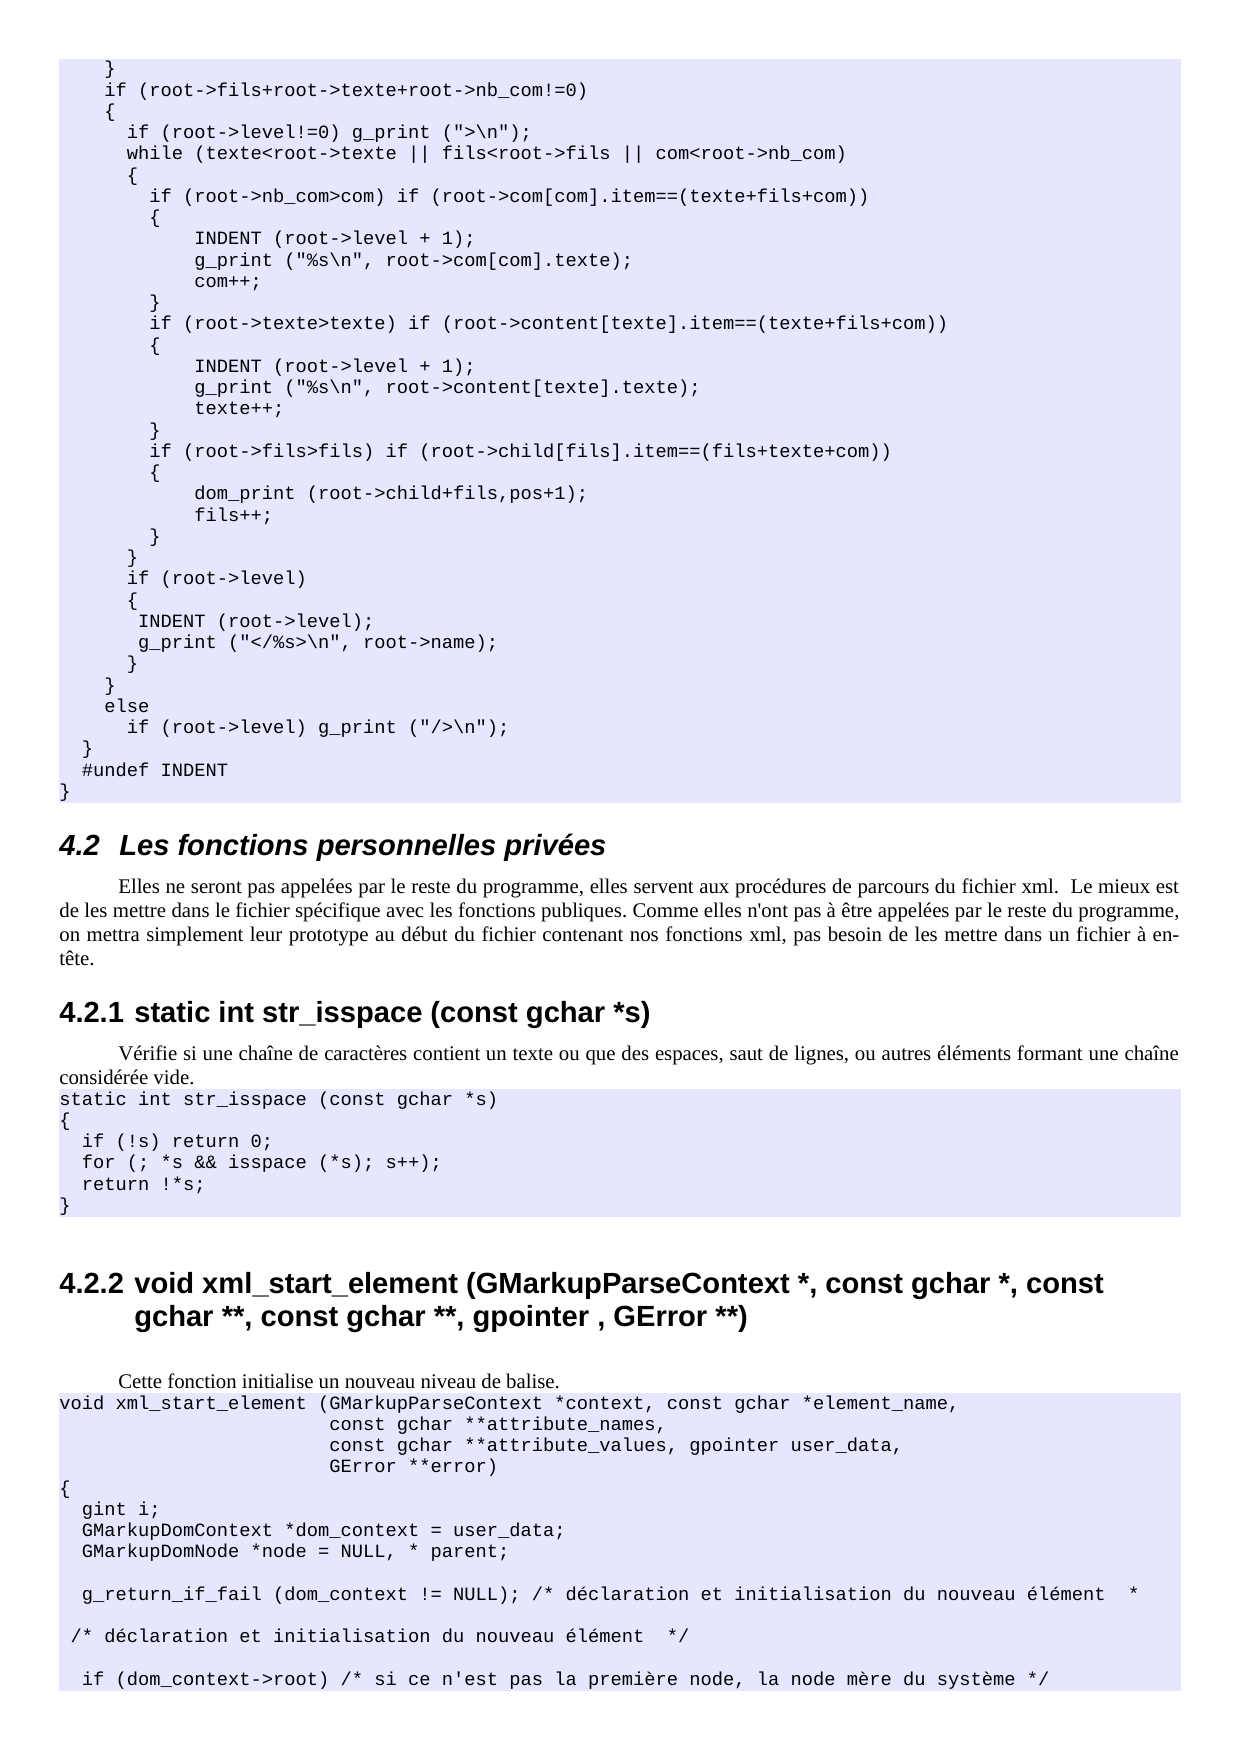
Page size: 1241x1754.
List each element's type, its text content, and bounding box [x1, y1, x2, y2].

text { [59, 1111, 1181, 1132]
text g_print ("</%s>\n", root->name); [59, 633, 1181, 654]
text { [59, 590, 1181, 612]
text if (root->nb_com>com) if (root->com[com].item==(texte+fils+com)) [59, 187, 1181, 208]
text { [59, 1478, 1181, 1500]
text const gchar **attribute_names, [59, 1415, 1181, 1436]
text } [59, 1196, 1181, 1217]
text { [59, 208, 1181, 229]
text if (root->level) [59, 569, 1181, 590]
text if (root->level) g_print ("/>\n"); [59, 718, 1181, 739]
text /* déclaration et initialisation du nouveau élément */ [59, 1627, 1181, 1648]
text INDENT (root->level); [59, 612, 1181, 633]
text static int str_isspace (const gchar *s) [59, 1089, 1181, 1111]
subtitle Les fonctions personnelles privées [59, 828, 1181, 861]
text if (root->fils+root->texte+root->nb_com!=0) [59, 80, 1181, 102]
text Cette fonction initialise un nouveau niveau de balise. [59, 1369, 1181, 1393]
text else [59, 697, 1181, 718]
text INDENT (root->level + 1); [59, 357, 1181, 378]
text } [59, 739, 1181, 760]
text return !*s; [59, 1174, 1181, 1196]
text for (; *s && isspace (*s); s++); [59, 1153, 1181, 1174]
text { [59, 102, 1181, 123]
text g_print ("%s\n", root->content[texte].texte); [59, 378, 1181, 399]
text if (root->fils>fils) if (root->child[fils].item==(fils+texte+com)) [59, 442, 1181, 463]
text } [59, 675, 1181, 697]
text } [59, 782, 1181, 803]
text g_print ("%s\n", root->com[com].texte); [59, 250, 1181, 272]
text GMarkupDomContext *dom_context = user_data; [59, 1521, 1181, 1542]
text com++; [59, 272, 1181, 293]
text INDENT (root->level + 1); [59, 229, 1181, 250]
subtitle void xml_start_element (GMarkupParseContext *, const gchar *, const gchar **, const gchar **, gpointer , GError **) [59, 1266, 1181, 1333]
text while (texte<root->texte || fils<root->fils || com<root->nb_com) [59, 144, 1181, 165]
text g_return_if_fail (dom_context != NULL); /* déclaration et initialisation du nouveau élément * [59, 1585, 1181, 1606]
text Elles ne seront pas appelées par le reste du programme, elles servent aux procédures de parcours du fichier xml. Le mieux est de les mettre dans le fichier spécifique avec les fonctions publiques. Comme elles n'ont pas à être appelées par le reste du programme, on mettra simplement leur prototype au début du fichier contenant nos fonctions xml, pas besoin de les mettre dans un fichier à en-tête. [59, 874, 1181, 970]
text { [59, 165, 1181, 187]
text fils++; [59, 505, 1181, 527]
text if (!s) return 0; [59, 1132, 1181, 1153]
text Vérifie si une chaîne de caractères contient un texte ou que des espaces, saut de lignes, ou autres éléments formant une chaîne considérée vide. [59, 1041, 1181, 1089]
text if (root->level!=0) g_print (">\n"); [59, 123, 1181, 144]
text dom_print (root->child+fils,pos+1); [59, 484, 1181, 505]
text { [59, 335, 1181, 357]
text } [59, 293, 1181, 314]
text } [59, 527, 1181, 548]
text #undef INDENT [59, 760, 1181, 782]
text texte++; [59, 399, 1181, 420]
text if (dom_context->root) /* si ce n'est pas la première node, la node mère du système */ [59, 1670, 1181, 1691]
text } [59, 420, 1181, 442]
text GError **error) [59, 1457, 1181, 1478]
text { [59, 463, 1181, 484]
text } [59, 59, 1181, 80]
subtitle static int str_isspace (const gchar *s) [59, 995, 1181, 1029]
text if (root->texte>texte) if (root->content[texte].item==(texte+fils+com)) [59, 314, 1181, 335]
text GMarkupDomNode *node = NULL, * parent; [59, 1542, 1181, 1563]
text } [59, 654, 1181, 675]
text const gchar **attribute_values, gpointer user_data, [59, 1436, 1181, 1457]
text gint i; [59, 1500, 1181, 1521]
text void xml_start_element (GMarkupParseContext *context, const gchar *element_name, [59, 1393, 1181, 1415]
text } [59, 548, 1181, 569]
